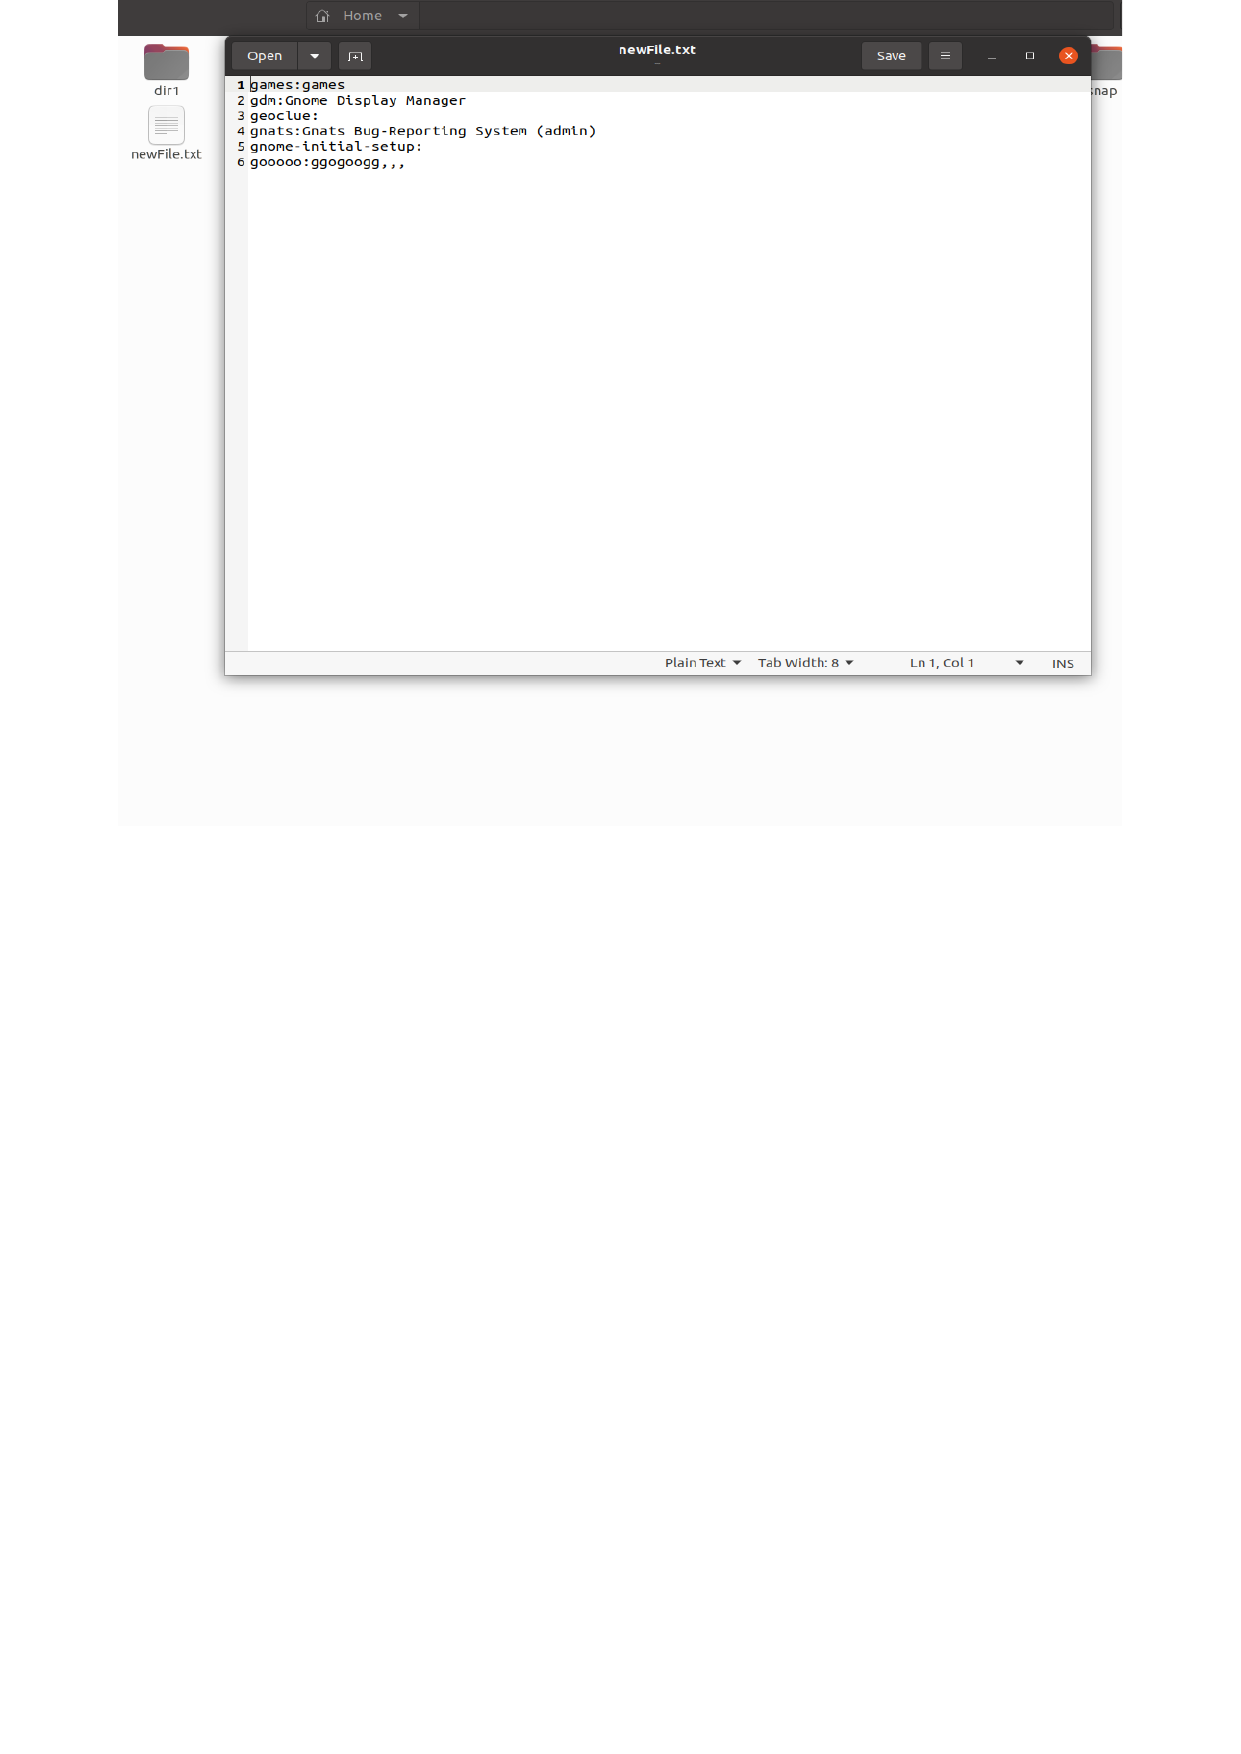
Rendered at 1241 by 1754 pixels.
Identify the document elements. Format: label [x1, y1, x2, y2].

picture [118, 0, 1123, 826]
